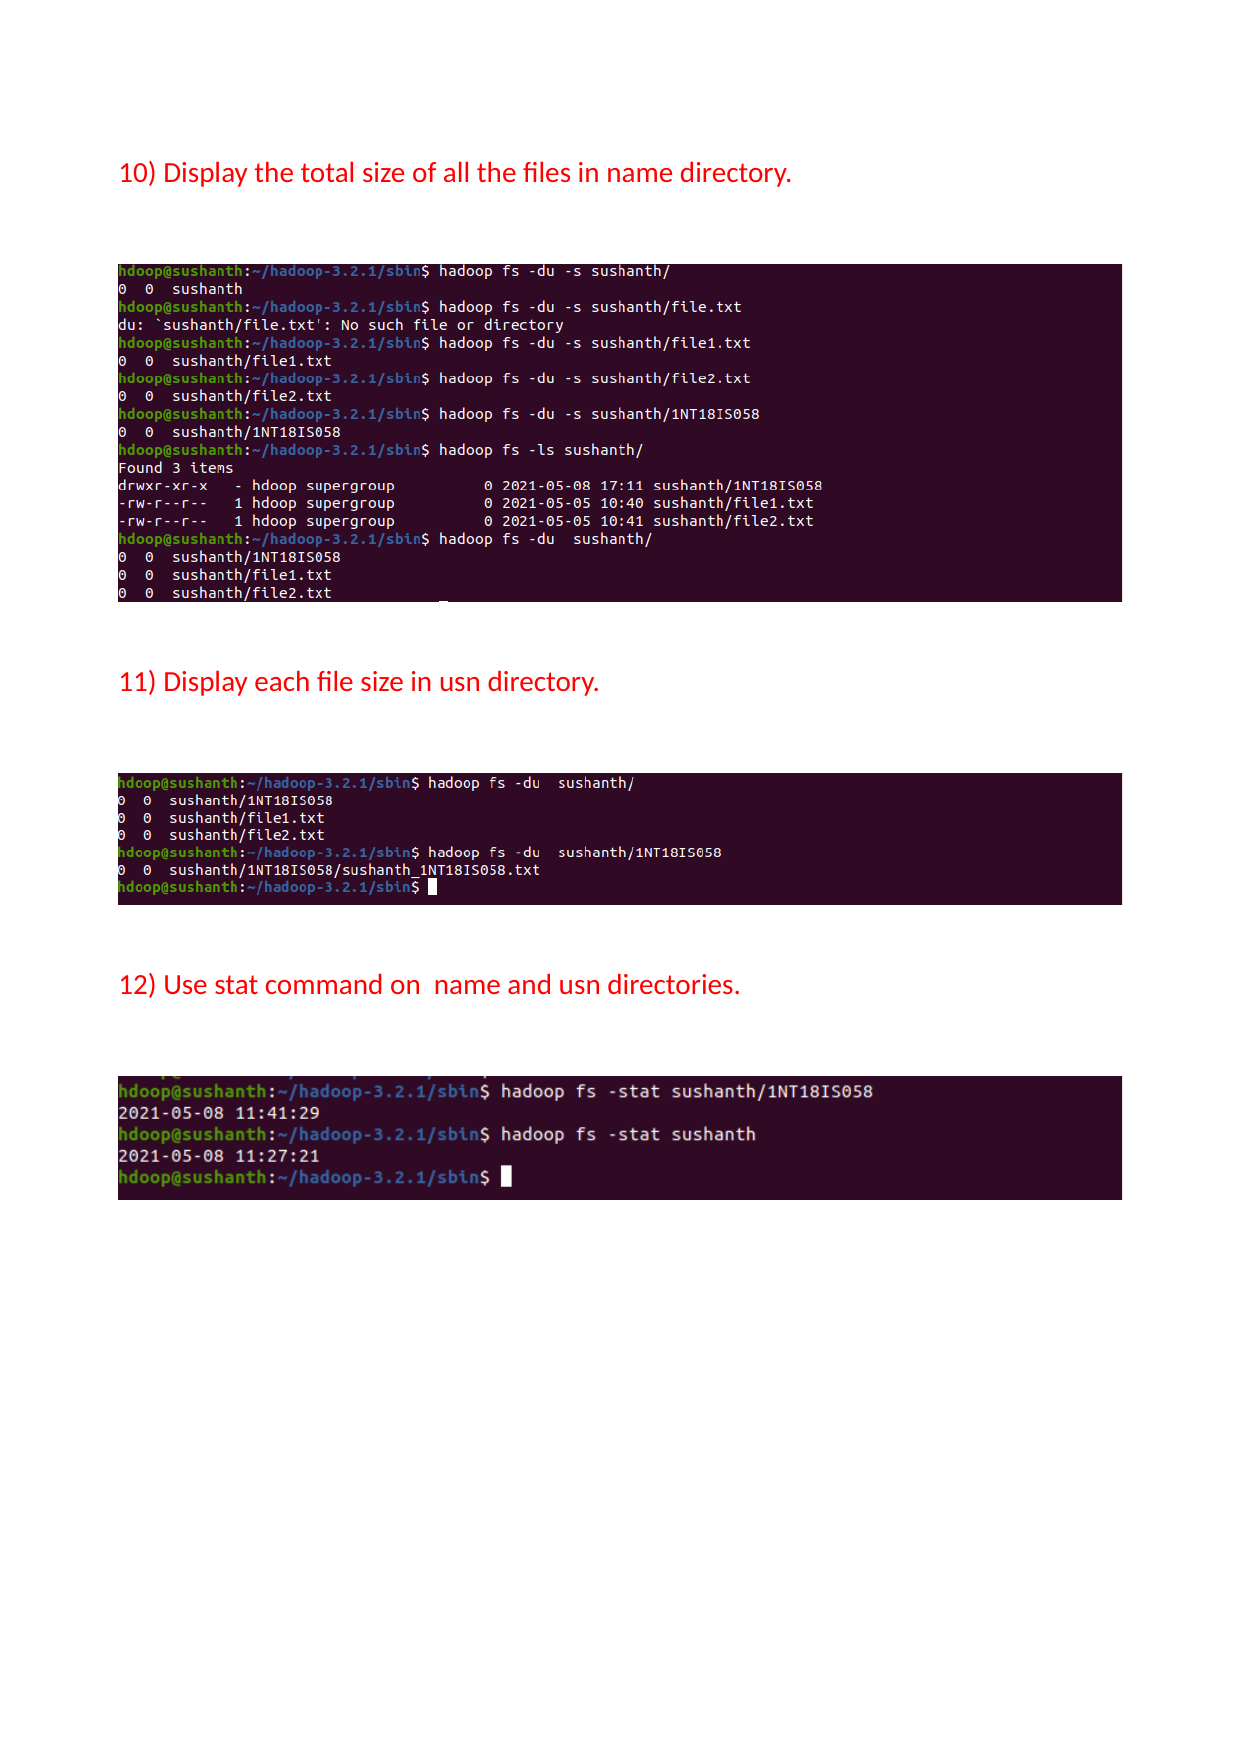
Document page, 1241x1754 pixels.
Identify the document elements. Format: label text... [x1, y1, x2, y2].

picture [118, 1076, 1123, 1200]
picture [118, 773, 1123, 905]
text 11) Display each file size in usn directory. [118, 663, 1122, 698]
picture [118, 264, 1123, 602]
text 10) Display the total size of all the files in name directory. [118, 154, 1122, 189]
text 12) Use stat command on name and usn directories. [118, 966, 1122, 1001]
